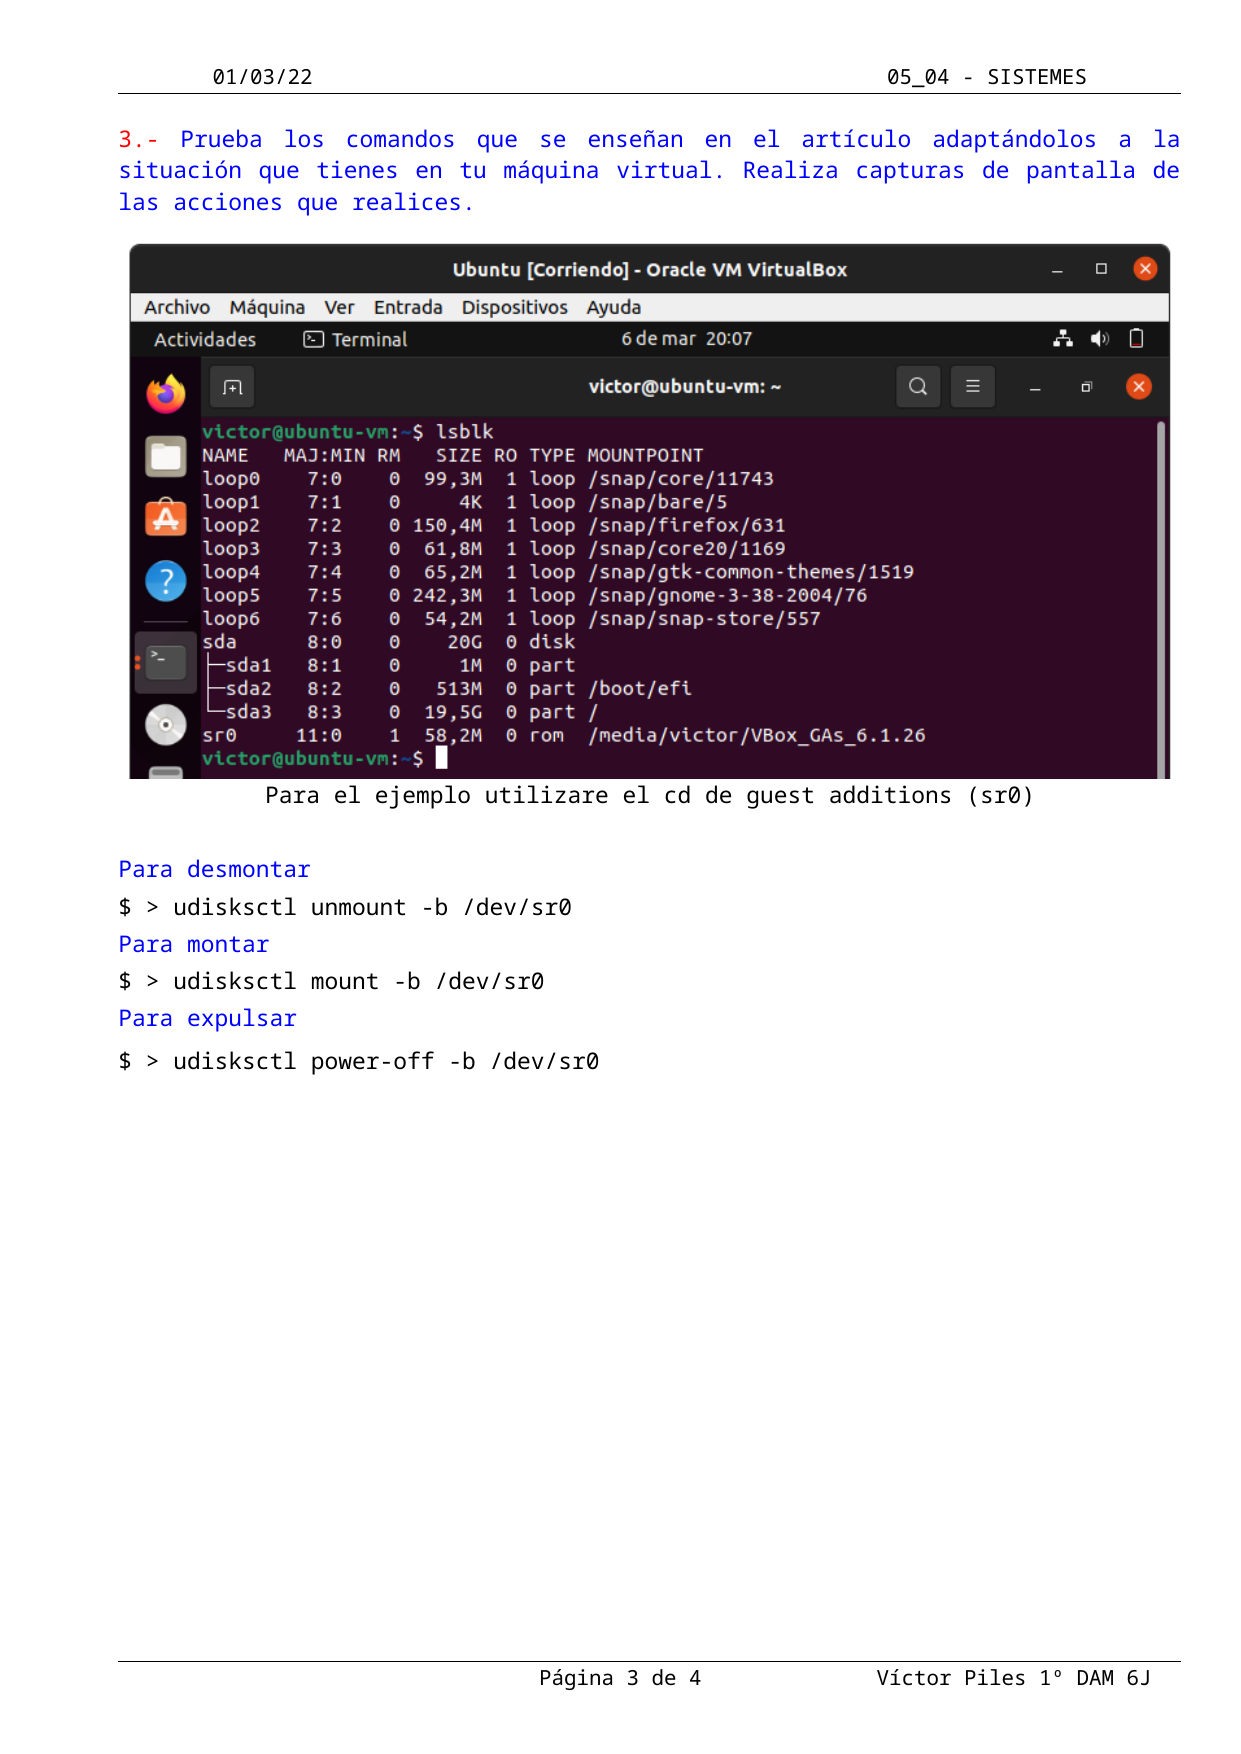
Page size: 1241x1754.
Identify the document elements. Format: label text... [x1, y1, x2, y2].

text Para montar [118, 928, 1181, 959]
text $ > udisksctl mount -b /dev/sr0 [118, 965, 1181, 996]
text Para expulsar [118, 1002, 1181, 1033]
text $ > udisksctl power-off -b /dev/sr0 [118, 1045, 1181, 1076]
text Para desmontar [118, 853, 1181, 884]
picture [118, 235, 1182, 779]
text $ > udisksctl unmount -b /dev/sr0 [118, 890, 1181, 922]
text Para el ejemplo utilizare el cd de guest additions (sr0) [118, 779, 1181, 810]
text 3.- Prueba los comandos que se enseñan en el artículo adaptándolos a la situación que tienes en tu máquina virtual. Realiza capturas de pantalla de las acciones que realices. [118, 123, 1181, 217]
